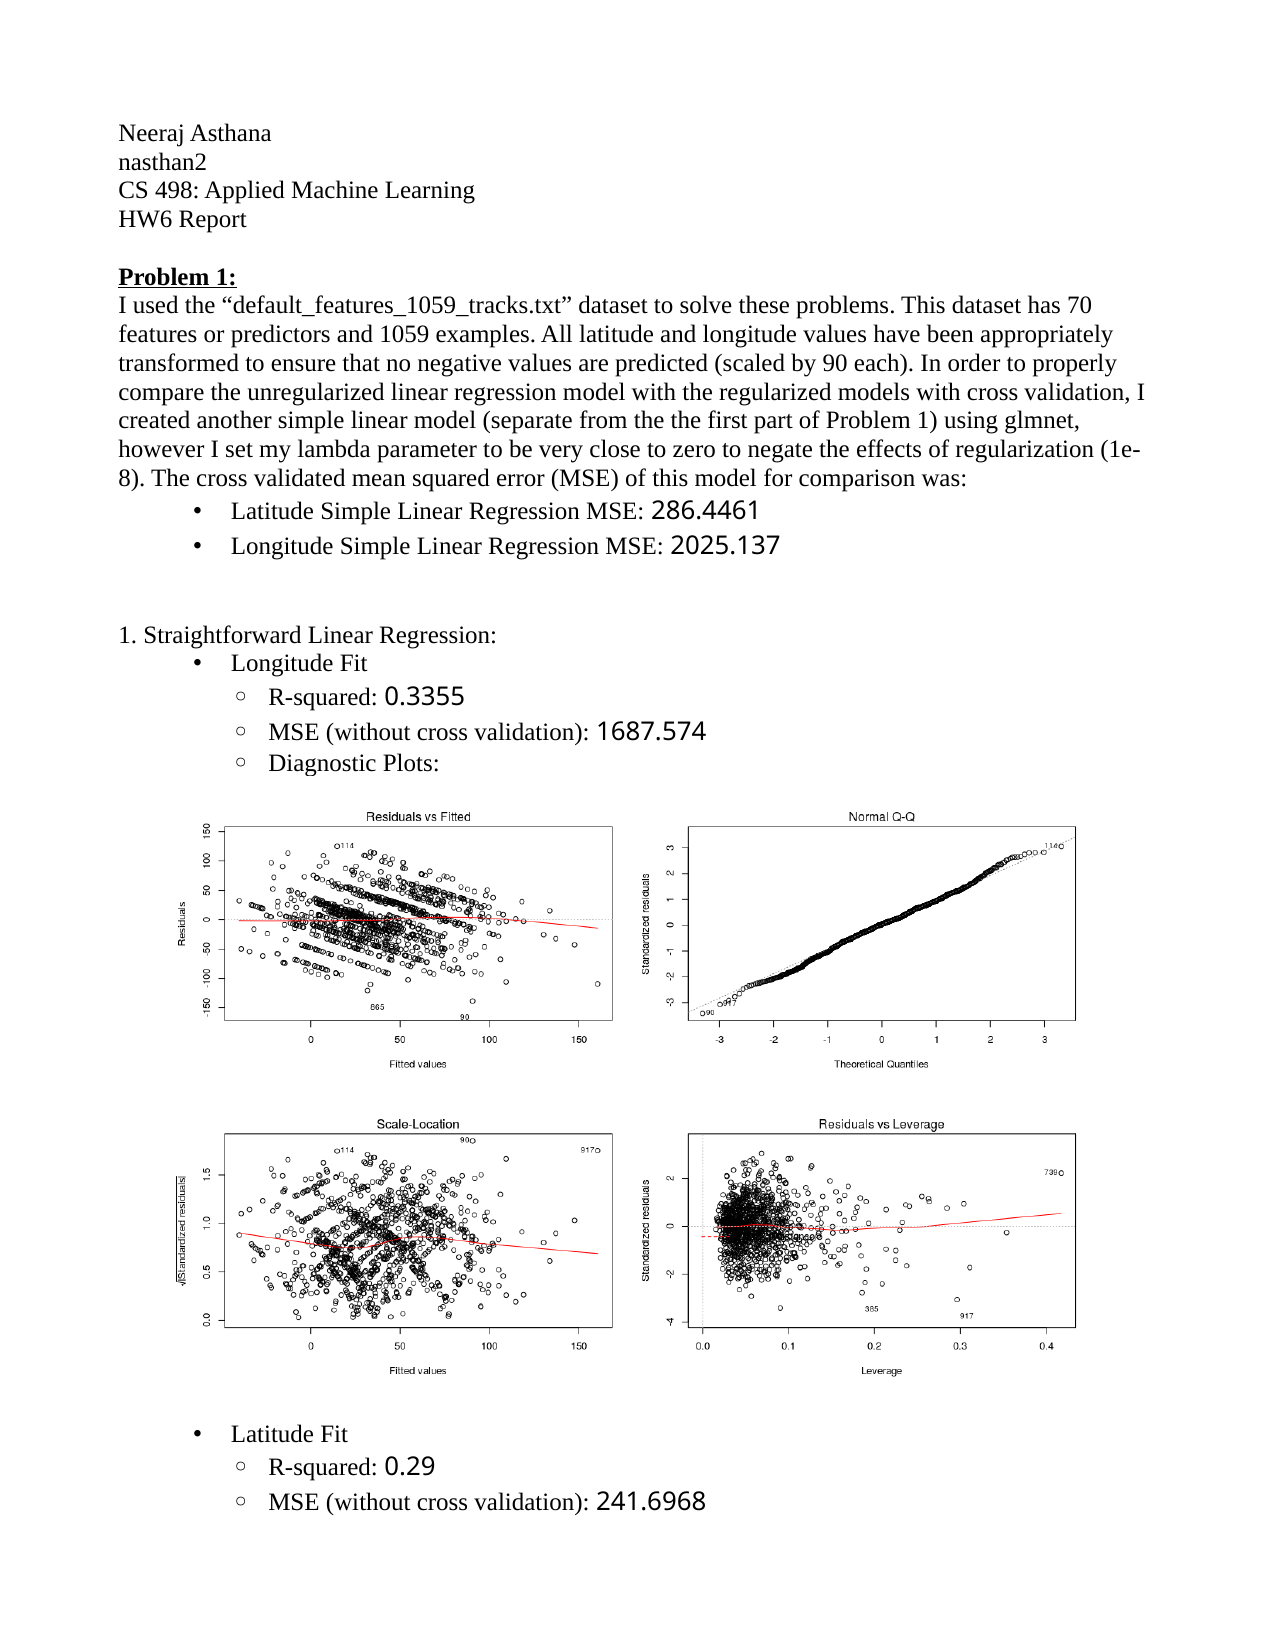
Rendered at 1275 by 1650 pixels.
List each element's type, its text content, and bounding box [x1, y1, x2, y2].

text I used the “default_features_1059_tracks.txt” dataset to solve these problems. This dataset has 70 features or predictors and 1059 examples. All latitude and longitude values have been appropriately transformed to ensure that no negative values are predicted (scaled by 90 each). In order to properly compare the unregularized linear regression model with the regularized models with cross validation, I created another simple linear model (separate from the the first part of Problem 1) using glmnet, however I set my lambda parameter to be very close to zero to negate the effects of regularization (1e-8). The cross validated mean squared error (MSE) of this model for comparison was: [118, 291, 1157, 492]
list MSE (without cross validation): 1687.574 [231, 712, 1157, 748]
text CS 498: Applied Machine Learning [118, 176, 1157, 204]
text 1. Straightforward Linear Regression: [118, 620, 1157, 648]
text Neeraj Asthana [118, 118, 1157, 147]
list R-squared: 0.3355 [231, 677, 1157, 712]
list Diagnostic Plots: [231, 748, 1157, 776]
list Longitude Fit [193, 648, 1157, 677]
list Latitude Simple Linear Regression MSE: 286.4461 [193, 492, 1157, 527]
text Problem 1: [118, 262, 1157, 291]
text nasthan2 [118, 147, 1157, 176]
list R-squared: 0.29 [231, 1447, 1157, 1483]
list Latitude Fit [193, 1419, 1157, 1447]
list MSE (without cross validation): 241.6968 [231, 1483, 1157, 1518]
picture [174, 776, 1101, 1390]
text HW6 Report [118, 204, 1157, 233]
list Longitude Simple Linear Regression MSE: 2025.137 [193, 527, 1157, 562]
